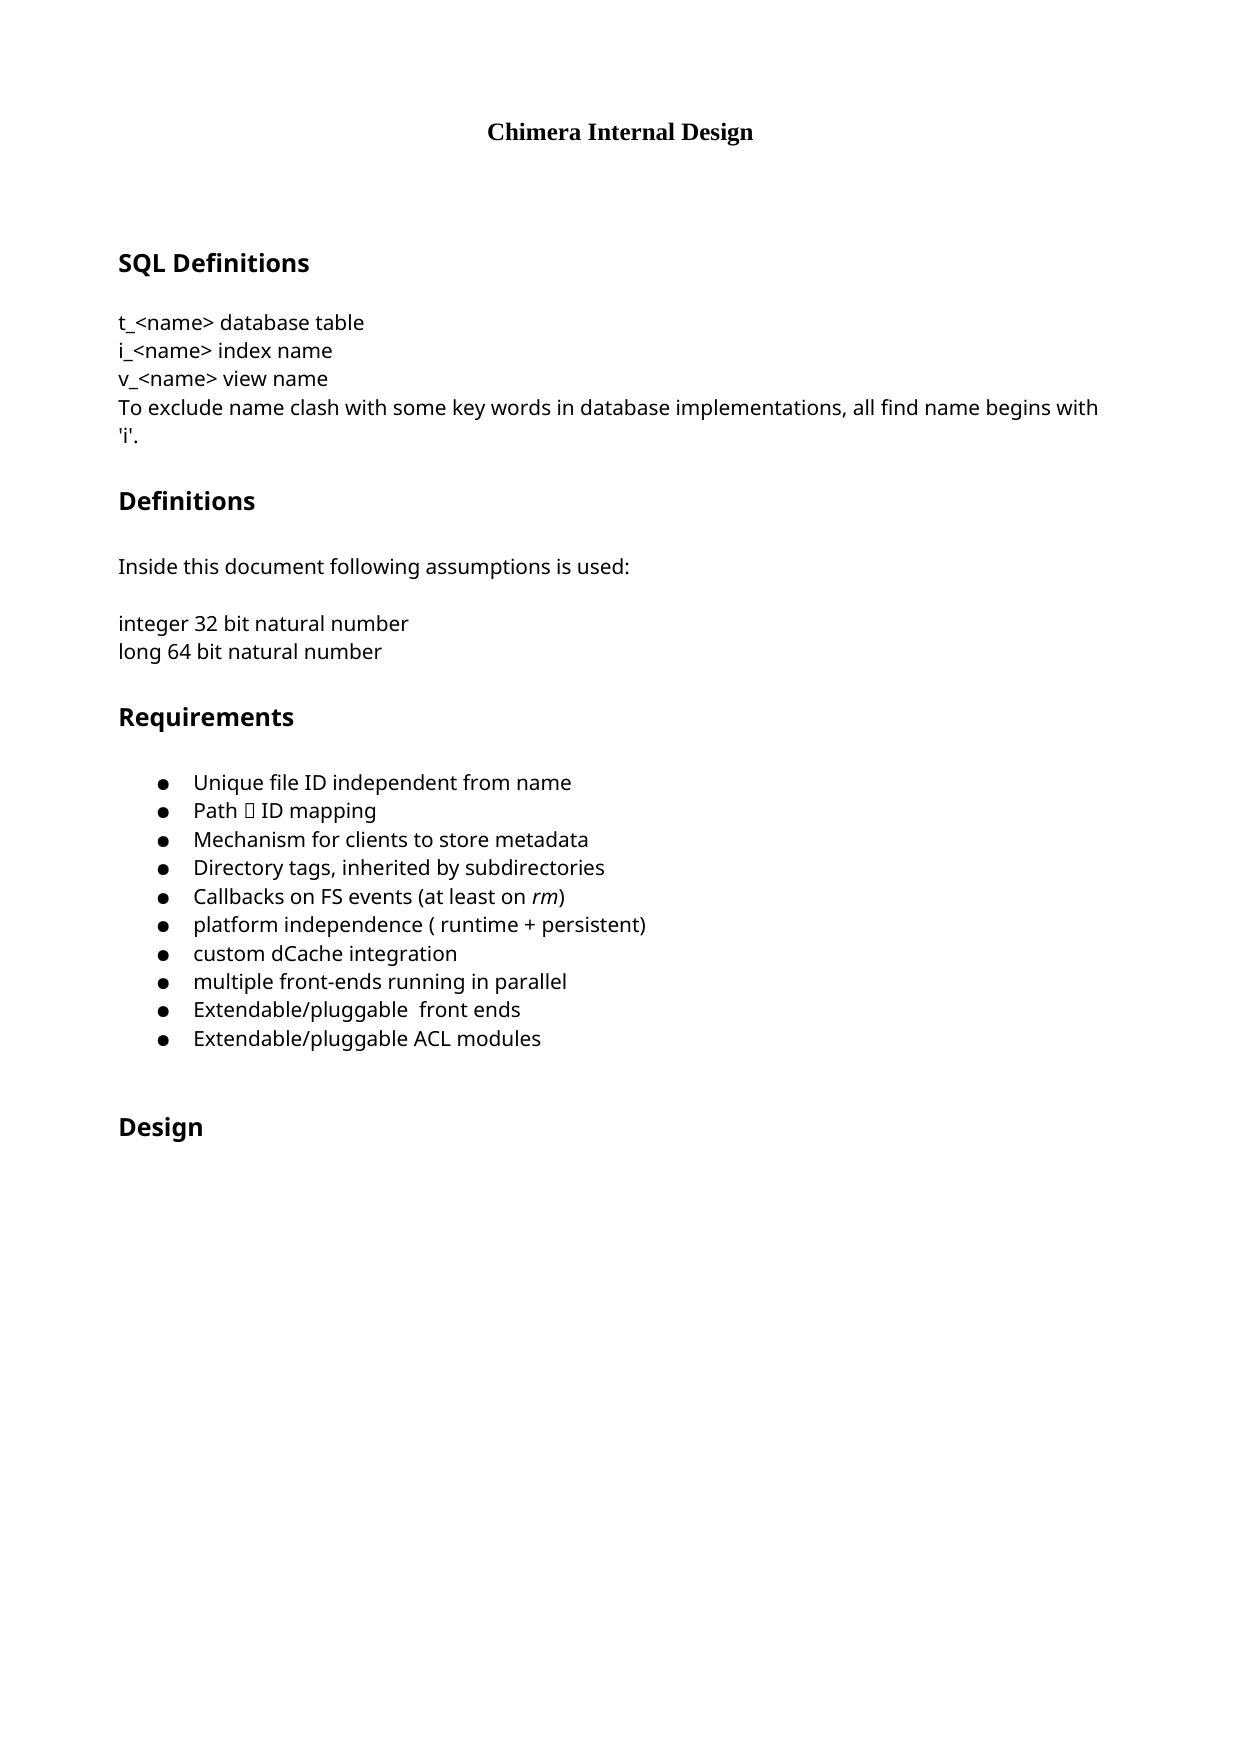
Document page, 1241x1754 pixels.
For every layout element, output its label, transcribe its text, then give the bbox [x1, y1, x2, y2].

list Path  ID mapping [156, 796, 1122, 825]
text i_<name> index name [118, 336, 1122, 364]
list Extendable/pluggable front ends [156, 996, 1122, 1024]
text Design [118, 1109, 1122, 1143]
list Directory tags, inherited by subdirectories [156, 853, 1122, 882]
list Extendable/pluggable ACL modules [156, 1024, 1122, 1052]
list Unique file ID independent from name [156, 768, 1122, 796]
list platform independence ( runtime + persistent) [156, 910, 1122, 939]
text t_<name> database table [118, 308, 1122, 336]
list custom dCache integration [156, 939, 1122, 967]
list Mechanism for clients to store metadata [156, 825, 1122, 853]
text SQL Definitions [118, 245, 1122, 279]
list Callbacks on FS events (at least on rm) [156, 882, 1122, 910]
text Inside this document following assumptions is used: [118, 552, 1122, 581]
text integer 32 bit natural number [118, 609, 1122, 637]
text To exclude name clash with some key words in database implementations, all find name begins with 'i'. [118, 393, 1122, 450]
text Definitions [118, 484, 1122, 518]
text Requirements [118, 700, 1122, 734]
text v_<name> view name [118, 364, 1122, 393]
text long 64 bit natural number [118, 637, 1122, 666]
list multiple front-ends running in parallel [156, 967, 1122, 996]
